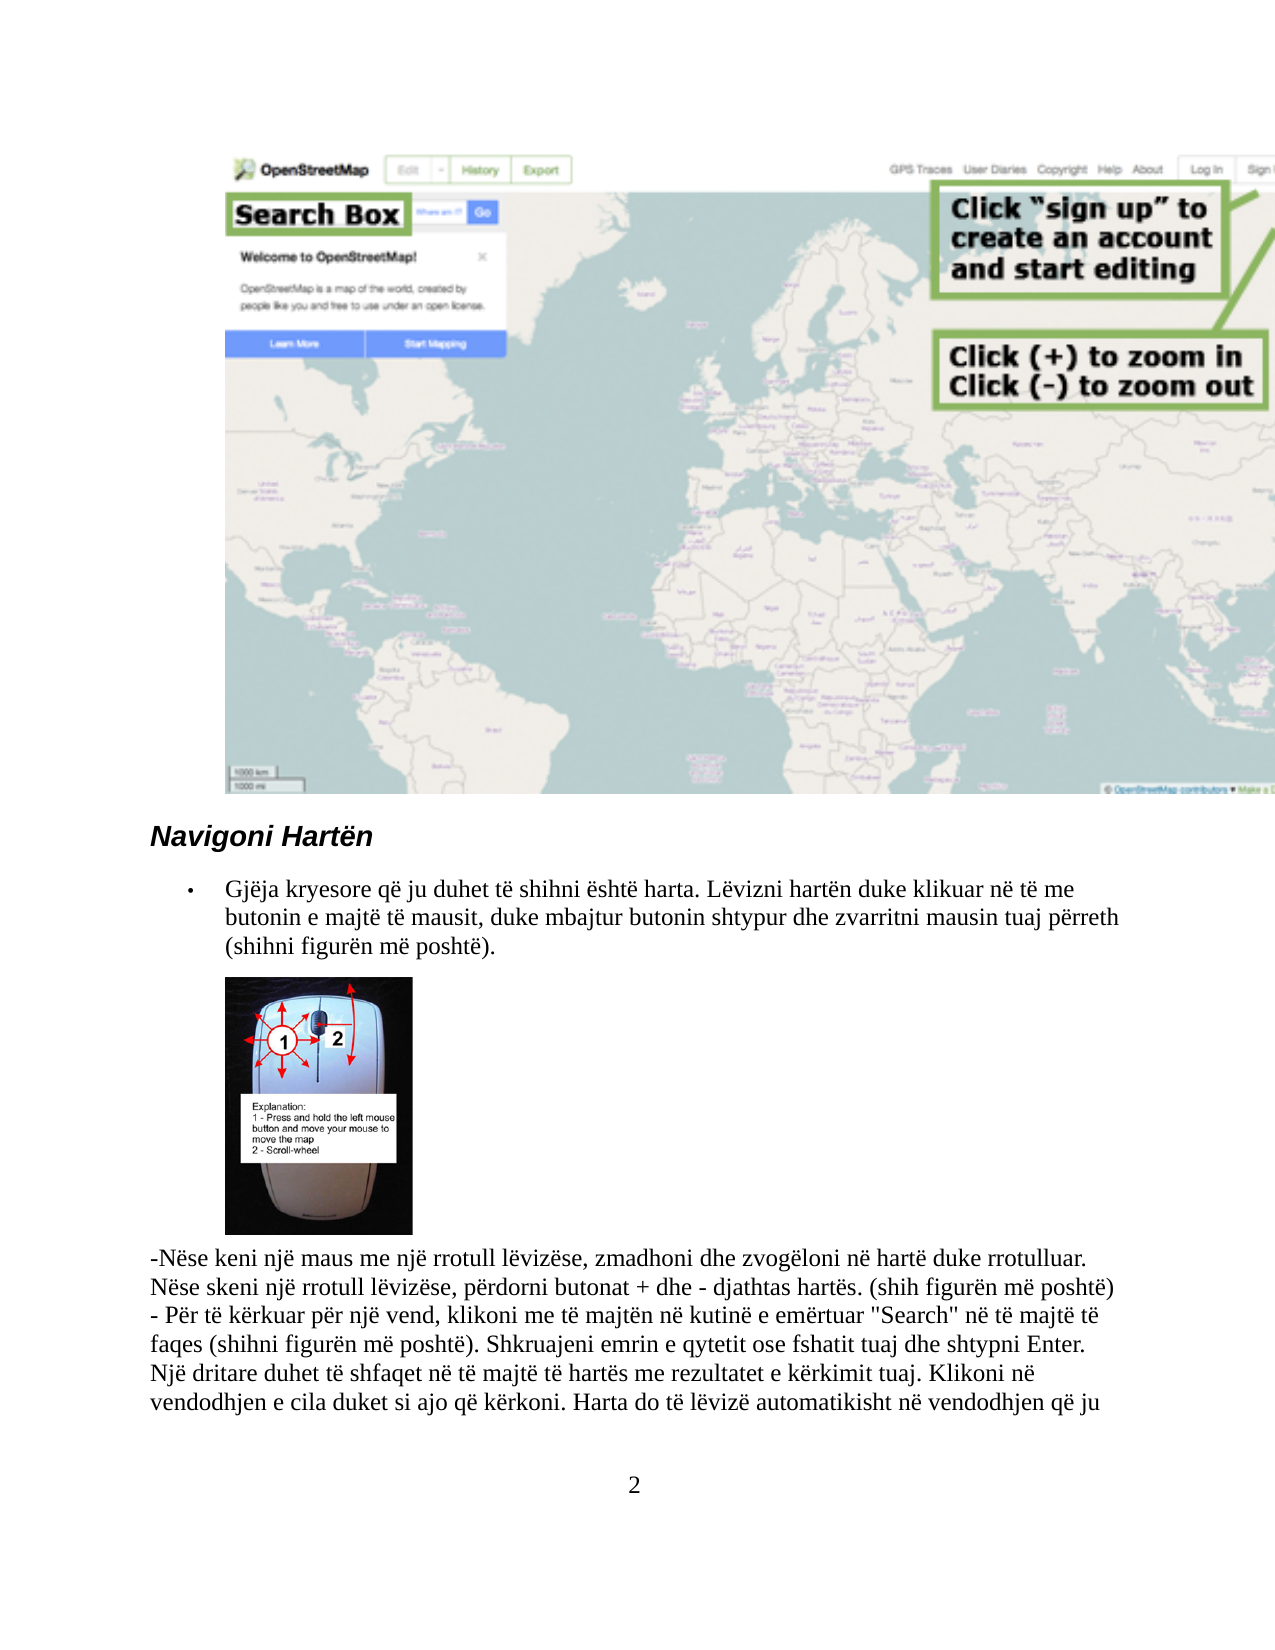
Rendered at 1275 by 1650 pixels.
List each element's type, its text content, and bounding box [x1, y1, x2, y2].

subtitle Navigoni Hartën [150, 819, 1125, 852]
list Gjëja kryesore që ju duhet të shihni është harta. Lëvizni hartën duke klikuar në të me butonin e majtë të mausit, duke mbajtur butonin shtypur dhe zvarritni mausin tuaj përreth (shihni figurën më poshtë). [187, 874, 1125, 960]
picture [225, 150, 1275, 794]
picture [225, 977, 413, 1235]
text -Nëse keni një maus me një rrotull lëvizëse, zmadhoni dhe zvogëloni në hartë duke rrotulluar. Nëse skeni një rrotull lëvizëse, përdorni butonat + dhe - djathtas hartës. (shih figurën më poshtë) - Për të kërkuar për një vend, klikoni me të majtën në kutinë e emërtuar "Search" në të majtë të faqes (shihni figurën më poshtë). Shkruajeni emrin e qytetit ose fshatit tuaj dhe shtypni Enter. Një dritare duhet të shfaqet në të majtë të hartës me rezultatet e kërkimit tuaj. Klikoni në vendodhjen e cila duket si ajo që kërkoni. Harta do të lëvizë automatikisht në vendodhjen që ju [150, 1243, 1125, 1416]
